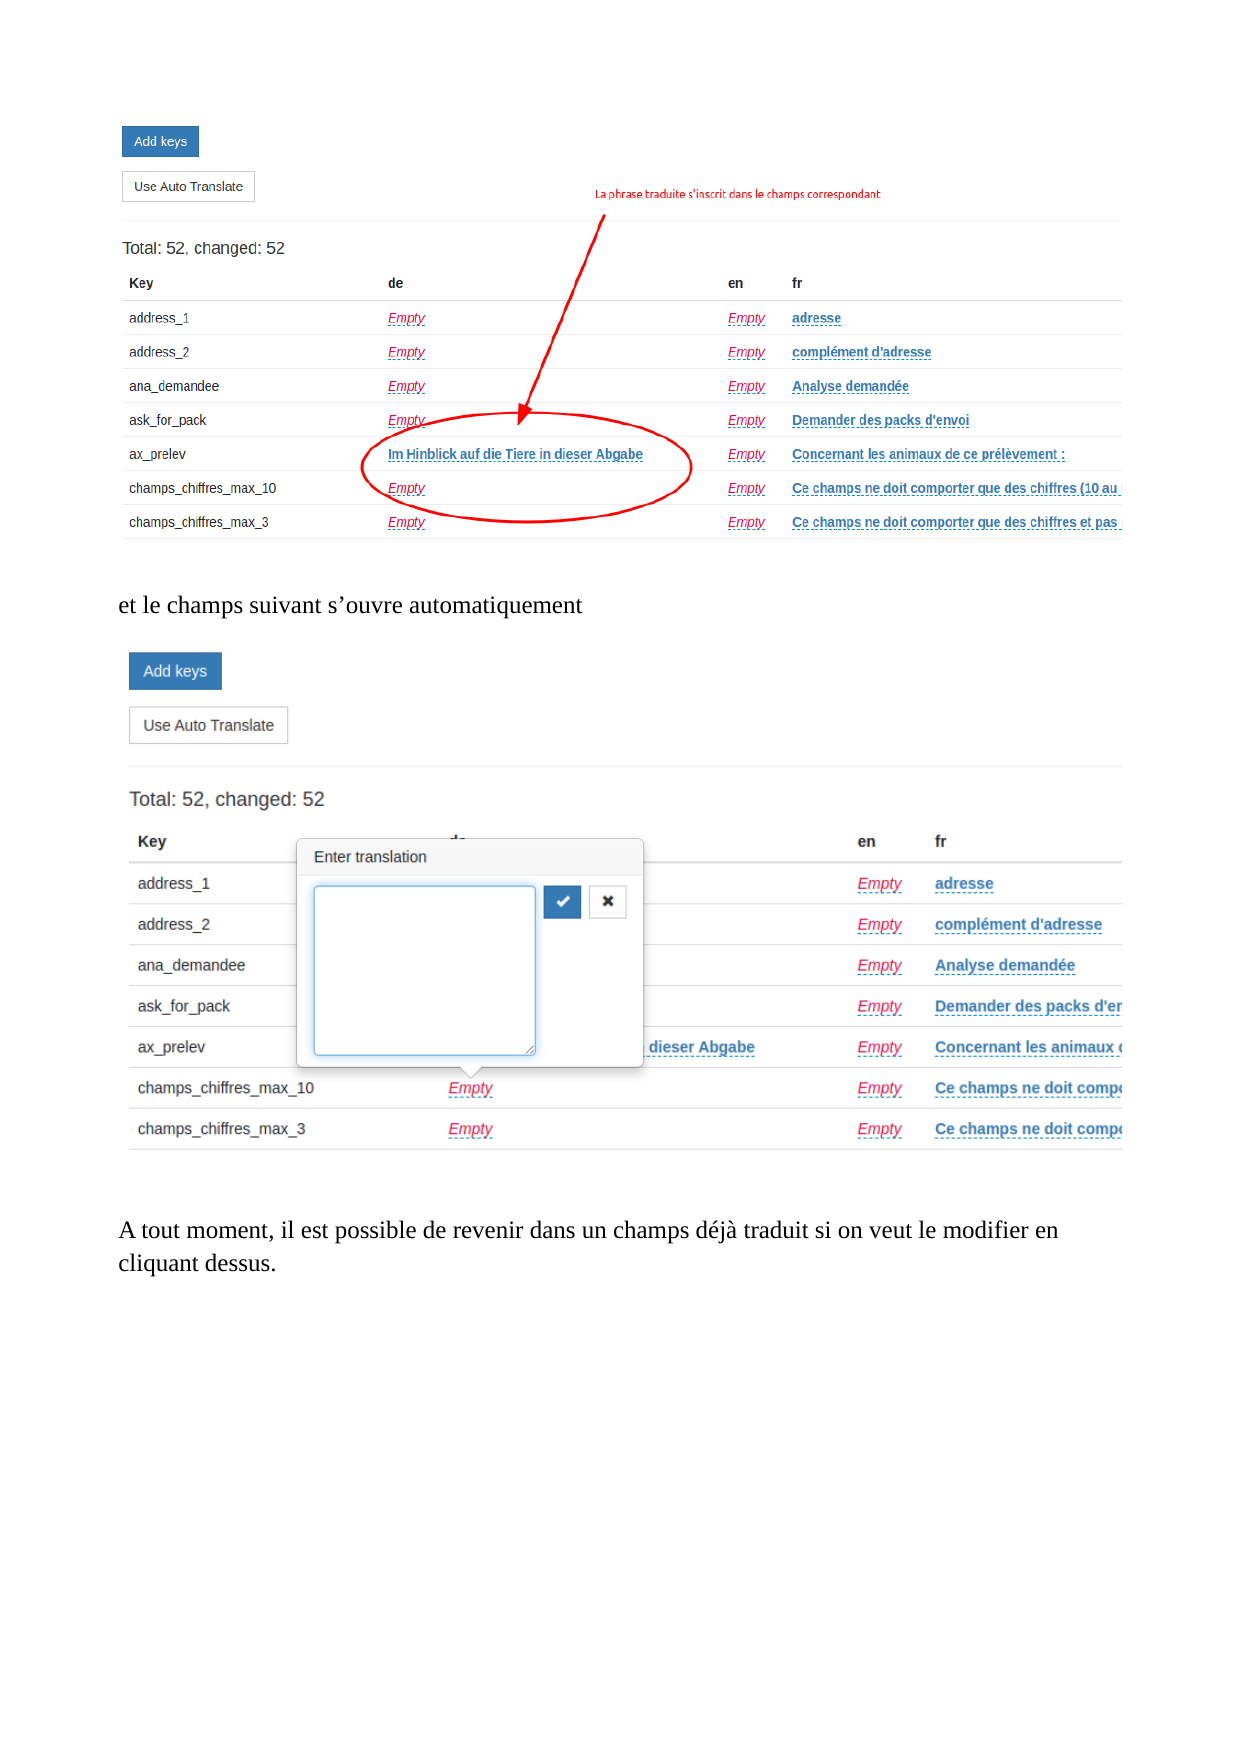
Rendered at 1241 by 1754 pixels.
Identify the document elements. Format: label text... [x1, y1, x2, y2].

text et le champs suivant s’ouvre automatiquement [118, 591, 1122, 619]
picture [118, 118, 1123, 539]
picture [118, 638, 1123, 1163]
text A tout moment, il est possible de revenir dans un champs déjà traduit si on veut le modifier en cliquant dessus. [118, 1215, 1122, 1276]
